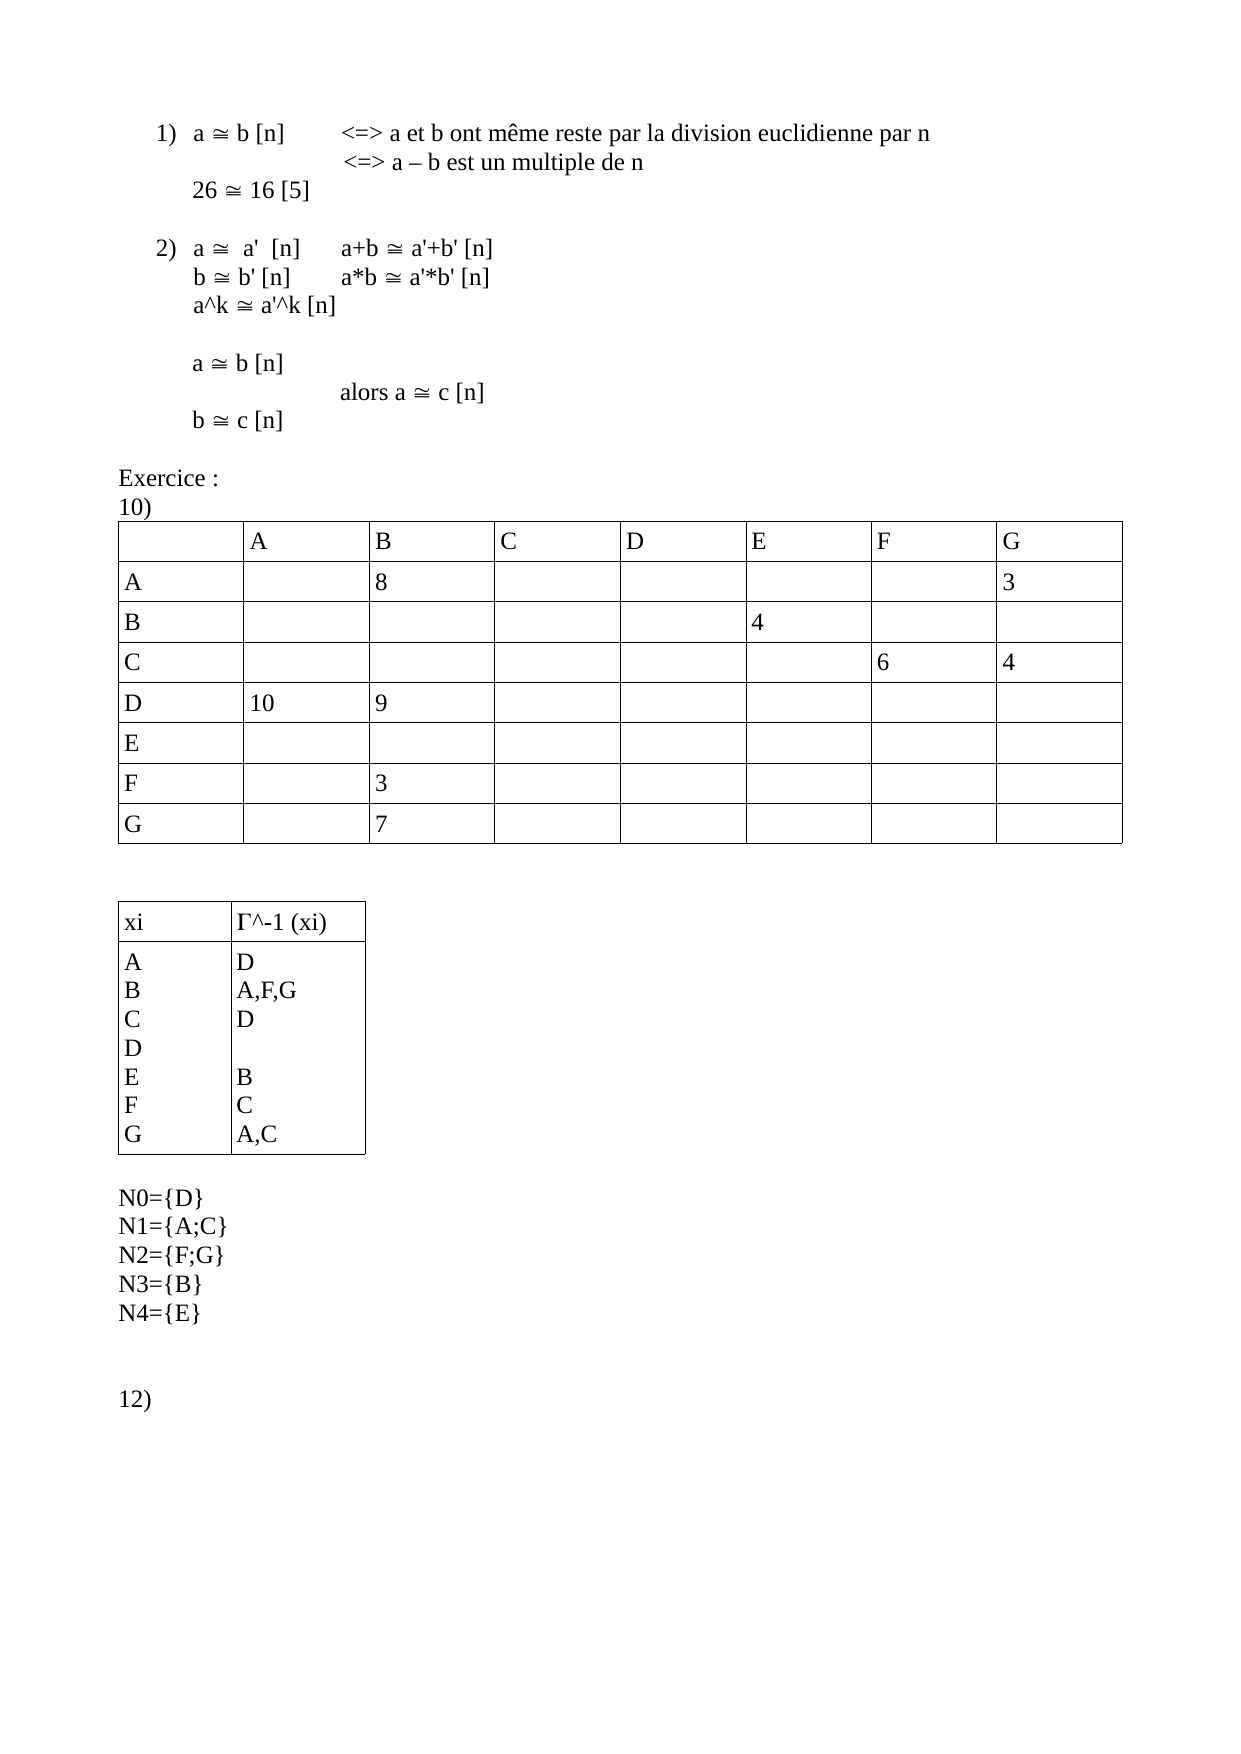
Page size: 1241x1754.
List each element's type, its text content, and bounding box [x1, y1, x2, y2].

table_cell [747, 562, 871, 601]
text N4={E} [118, 1298, 1122, 1326]
text N2={F;G} [118, 1240, 1122, 1269]
list a  b [n] <=> a et b ont même reste par la division euclidienne par n [156, 118, 1122, 147]
table_cell [495, 562, 620, 601]
table_cell [997, 723, 1122, 762]
table_header D [621, 522, 746, 561]
table_cell [872, 562, 996, 601]
table_cell [244, 643, 369, 682]
table_cell E [119, 723, 243, 762]
table_cell D A,F,G D B C A,C [232, 942, 365, 1154]
table_cell [747, 683, 871, 722]
table_header C [495, 522, 620, 561]
table_cell [997, 602, 1122, 642]
table_cell [370, 643, 494, 682]
table_cell C [119, 643, 243, 682]
text b  c [n] [118, 406, 1122, 434]
table_cell [495, 643, 620, 682]
table_cell [997, 683, 1122, 722]
table_cell 6 [872, 643, 996, 682]
text 26  16 [5] [118, 176, 1122, 204]
table_cell [244, 723, 369, 762]
table_header F [872, 522, 996, 561]
table_cell [244, 804, 369, 843]
list a  a' [n] a+b  a'+b' [n] [156, 233, 1122, 262]
table_cell [621, 602, 746, 642]
table_cell 4 [747, 602, 871, 642]
table_cell F [119, 764, 243, 803]
text 12) [118, 1384, 1122, 1413]
table_header B [370, 522, 494, 561]
table_cell [747, 804, 871, 843]
table_cell [747, 764, 871, 803]
table_cell [997, 764, 1122, 803]
table_header [119, 522, 243, 561]
table_header A [244, 522, 369, 561]
table_cell [495, 764, 620, 803]
table_cell [872, 683, 996, 722]
table_cell [495, 683, 620, 722]
table_cell [997, 804, 1122, 843]
table_cell 9 [370, 683, 494, 722]
table_cell D [119, 683, 243, 722]
text 10) [118, 492, 1122, 521]
text a  b [n] [118, 348, 1122, 377]
table_header xi [119, 902, 231, 941]
table_cell A [119, 562, 243, 601]
text alors a  c [n] [118, 377, 1122, 406]
table_cell [747, 643, 871, 682]
table_cell 10 [244, 683, 369, 722]
table_cell [872, 602, 996, 642]
table_cell [747, 723, 871, 762]
table_cell [621, 562, 746, 601]
table_cell B [119, 602, 243, 642]
text N0={D} [118, 1183, 1122, 1211]
table_cell [872, 764, 996, 803]
table_cell 8 [370, 562, 494, 601]
table_cell [370, 602, 494, 642]
table_cell [621, 764, 746, 803]
table_cell [495, 723, 620, 762]
list a^k  a'^k [n] [156, 291, 1122, 319]
table_cell 4 [997, 643, 1122, 682]
list <=> a – b est un multiple de n [306, 147, 1122, 176]
table_cell [872, 804, 996, 843]
table_cell 3 [997, 562, 1122, 601]
table_cell 3 [370, 764, 494, 803]
table_cell 7 [370, 804, 494, 843]
table_cell [495, 602, 620, 642]
table_cell [621, 643, 746, 682]
table_cell [621, 723, 746, 762]
table_header G [997, 522, 1122, 561]
table_cell [872, 723, 996, 762]
text Exercice : [118, 463, 1122, 492]
table_cell [495, 804, 620, 843]
table_cell [621, 804, 746, 843]
table_header E [747, 522, 871, 561]
list b  b' [n] a*b  a'*b' [n] [156, 262, 1122, 291]
text N1={A;C} [118, 1211, 1122, 1240]
table_cell [244, 764, 369, 803]
table_cell [370, 723, 494, 762]
text N3={B} [118, 1269, 1122, 1298]
table_cell G [119, 804, 243, 843]
table_cell A B C D E F G [119, 942, 231, 1154]
table_cell [244, 562, 369, 601]
table_cell [244, 602, 369, 642]
table_cell [621, 683, 746, 722]
table_header G^-1 (xi) [232, 902, 365, 941]
